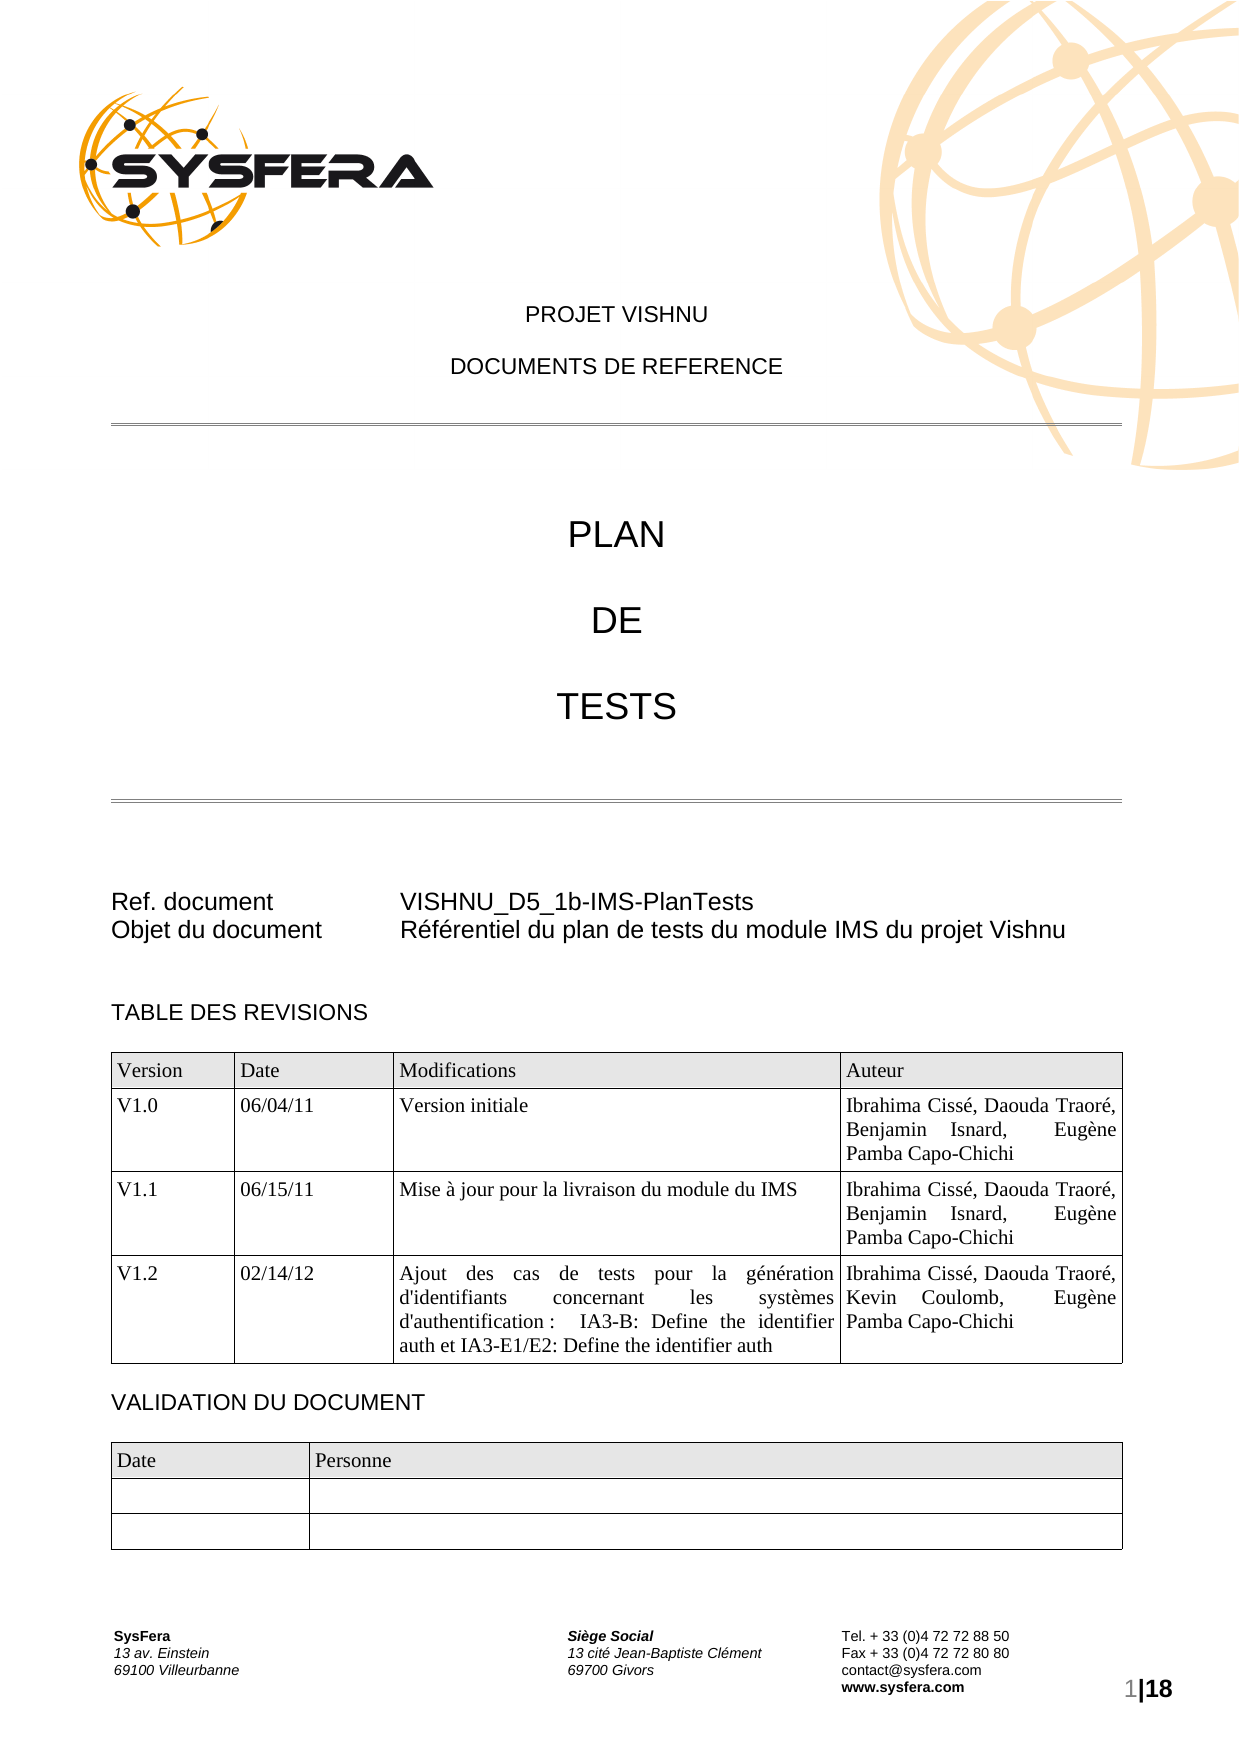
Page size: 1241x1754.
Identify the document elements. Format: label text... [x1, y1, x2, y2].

table_cell 14/02/12 [235, 1256, 393, 1363]
table_cell [111, 944, 400, 973]
table_cell V1.2 [112, 1256, 234, 1363]
table_cell V1.1 [112, 1172, 234, 1255]
table_cell 15/06/11 [235, 1172, 393, 1255]
table_cell Ibrahima Cissé, Daouda Traoré, Kevin Coulomb, Eugène Pamba Capo-Chichi [841, 1256, 1122, 1363]
table_cell Référentiel du plan de tests du module IMS du projet Vishnu [400, 915, 1122, 944]
table_cell [400, 944, 1122, 973]
table_header VISHNU_D5_1b-IMS-PlanTests [400, 886, 1122, 915]
table_cell 06/04/11 [235, 1089, 393, 1171]
text TABLE DES REVISIONS [111, 999, 1122, 1025]
table_cell Ajout des cas de tests pour la génération d'identifiants concernant les systèmes d'authentification : IA3-B: Define the identifier auth et IA3-E1/E2: Define the identifier auth [394, 1256, 840, 1363]
table_header Modifications [394, 1053, 840, 1087]
table_header Version [112, 1053, 234, 1087]
picture [2, 1, 1239, 470]
table_cell Version initiale [394, 1089, 840, 1171]
table_cell Ibrahima Cissé, Daouda Traoré, Benjamin Isnard, Eugène Pamba Capo-Chichi [841, 1172, 1122, 1255]
table_header Date [112, 1443, 309, 1477]
text VALIDATION DU DOCUMENT [111, 1389, 1122, 1416]
table_header Ref. document [111, 886, 400, 915]
table_cell [112, 1479, 309, 1513]
text PLAN [111, 512, 1122, 555]
table_cell V1.0 [112, 1089, 234, 1171]
table_cell [310, 1479, 1122, 1513]
table_header Auteur [841, 1053, 1122, 1087]
text TESTS [111, 684, 1122, 728]
table_cell Ibrahima Cissé, Daouda Traoré, Benjamin Isnard, Eugène Pamba Capo-Chichi [841, 1089, 1122, 1171]
table_cell Mise à jour pour la livraison du module du IMS [394, 1172, 840, 1255]
table_header Date [235, 1053, 393, 1087]
table_cell Objet du document [111, 915, 400, 944]
table_header Personne [310, 1443, 1122, 1477]
table_cell [310, 1514, 1122, 1549]
text DE [111, 555, 1122, 641]
table_cell [112, 1514, 309, 1549]
